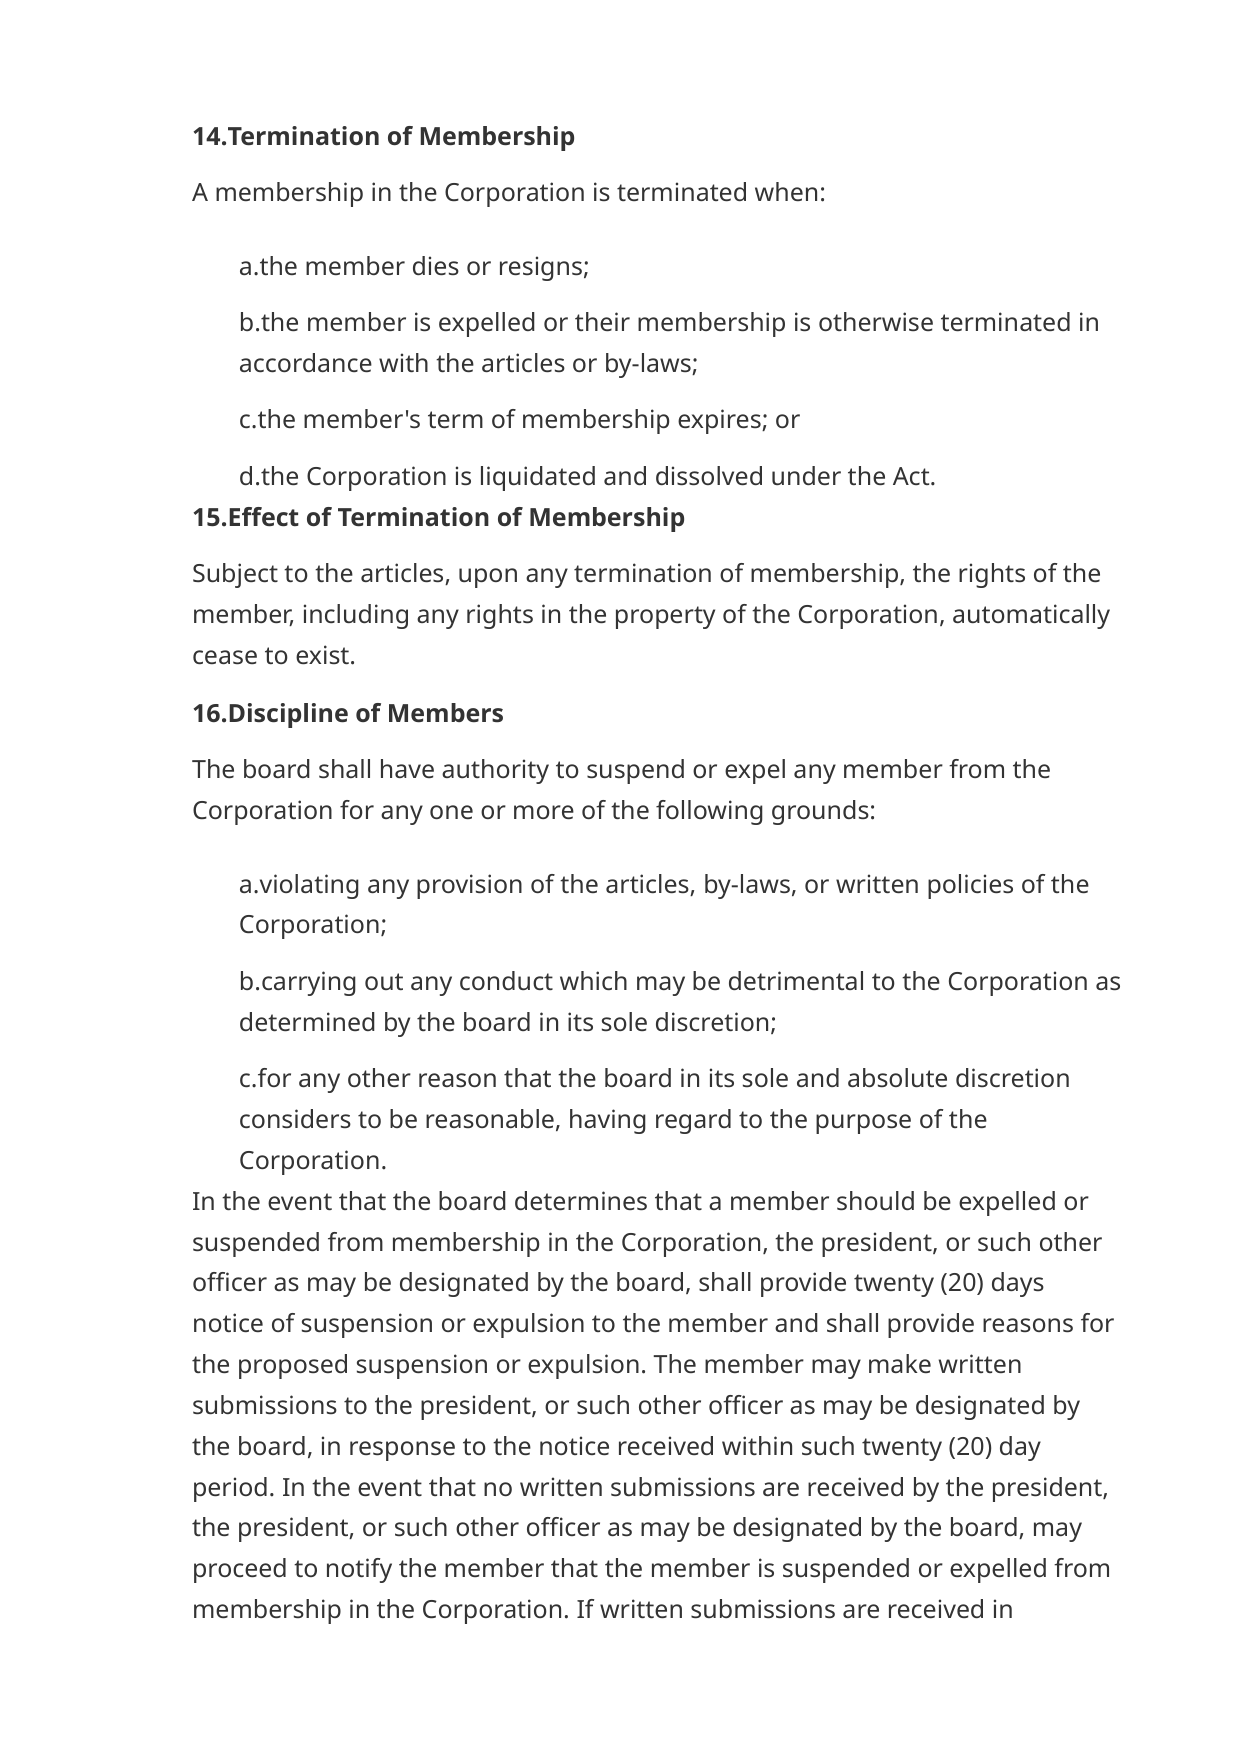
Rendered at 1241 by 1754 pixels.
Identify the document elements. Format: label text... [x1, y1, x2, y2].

list Effect of Termination of Membership [118, 499, 1122, 533]
list In the event that the board determines that a member should be expelled or suspended from membership in the Corporation, the president, or such other officer as may be designated by the board, shall provide twenty (20) days notice of suspension or expulsion to the member and shall provide reasons for the proposed suspension or expulsion. The member may make written submissions to the president, or such other officer as may be designated by the board, in response to the notice received within such twenty (20) day period. In the event that no written submissions are received by the president, the president, or such other officer as may be designated by the board, may proceed to notify the member that the member is suspended or expelled from membership in the Corporation. If written submissions are received in [118, 1183, 1122, 1626]
list the member is expelled or their membership is otherwise terminated in accordance with the articles or by-laws; [118, 305, 1122, 379]
list Termination of Membership [118, 118, 1122, 152]
list the member dies or resigns; [118, 248, 1122, 282]
list the Corporation is liquidated and dissolved under the Act. [118, 458, 1122, 492]
list Subject to the articles, upon any termination of membership, the rights of the member, including any rights in the property of the Corporation, automatically cease to exist. [118, 556, 1122, 671]
list Discipline of Members [118, 695, 1122, 729]
list A membership in the Corporation is terminated when: [118, 174, 1122, 209]
list carrying out any conduct which may be detrimental to the Corporation as determined by the board in its sole discretion; [118, 964, 1122, 1038]
list for any other reason that the board in its sole and absolute discretion considers to be reasonable, having regard to the purpose of the Corporation. [118, 1061, 1122, 1177]
list violating any provision of the articles, by-laws, or written policies of the Corporation; [118, 866, 1122, 941]
list The board shall have authority to suspend or expel any member from the Corporation for any one or more of the following grounds: [118, 752, 1122, 827]
list the member's term of membership expires; or [118, 402, 1122, 436]
